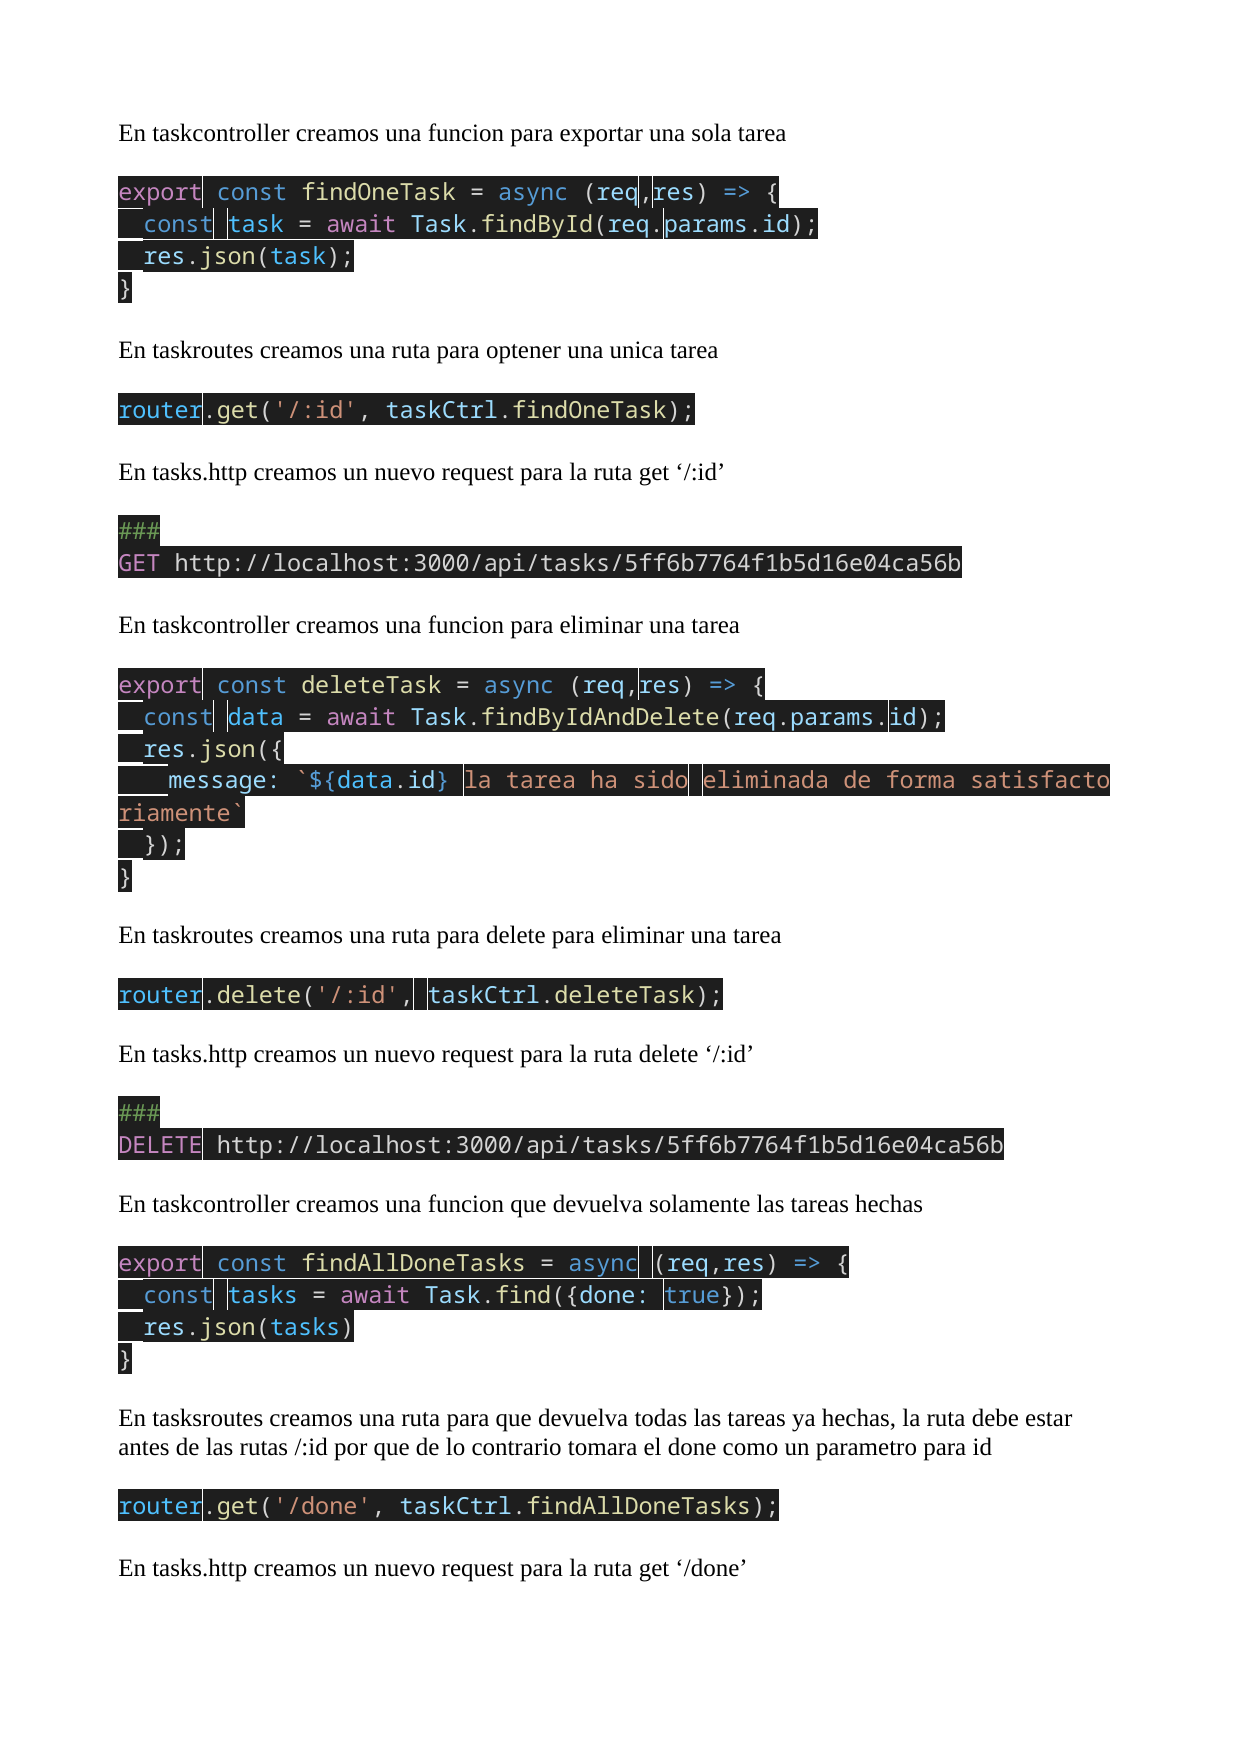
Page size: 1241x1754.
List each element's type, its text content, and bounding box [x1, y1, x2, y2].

text ### [118, 514, 1122, 546]
text } [118, 1342, 1122, 1374]
text En taskcontroller creamos una funcion para eliminar una tarea [118, 610, 1122, 639]
text }); [118, 828, 1122, 860]
text En taskroutes creamos una ruta para optener una unica tarea [118, 336, 1122, 364]
text res.json(tasks) [118, 1310, 1122, 1342]
text router.get('/:id', taskCtrl.findOneTask); [118, 393, 1122, 425]
text En taskcontroller creamos una funcion que devuelva solamente las tareas hechas [118, 1189, 1122, 1218]
text router.get('/done', taskCtrl.findAllDoneTasks); [118, 1489, 1122, 1521]
text En tasks.http creamos un nuevo request para la ruta get ‘/done’ [118, 1553, 1122, 1582]
text const data = await Task.findByIdAndDelete(req.params.id); [118, 700, 1122, 732]
text export const findOneTask = async (req,res) => { [118, 176, 1122, 208]
text En tasksroutes creamos una ruta para que devuelva todas las tareas ya hechas, la ruta debe estar antes de las rutas /:id por que de lo contrario tomara el done como un parametro para id [118, 1403, 1122, 1461]
text DELETE http://localhost:3000/api/tasks/5ff6b7764f1b5d16e04ca56b [118, 1128, 1122, 1160]
text GET http://localhost:3000/api/tasks/5ff6b7764f1b5d16e04ca56b [118, 546, 1122, 578]
text export const deleteTask = async (req,res) => { [118, 668, 1122, 700]
text En tasks.http creamos un nuevo request para la ruta delete ‘/:id’ [118, 1039, 1122, 1067]
text } [118, 860, 1122, 892]
text ### [118, 1096, 1122, 1128]
text En taskcontroller creamos una funcion para exportar una sola tarea [118, 118, 1122, 147]
text } [118, 272, 1122, 303]
text export const findAllDoneTasks = async (req,res) => { [118, 1246, 1122, 1278]
text router.delete('/:id', taskCtrl.deleteTask); [118, 978, 1122, 1010]
text res.json({ [118, 732, 1122, 764]
text const tasks = await Task.find({done: true}); [118, 1278, 1122, 1310]
text message: `${data.id} la tarea ha sido eliminada de forma satisfactoriamente` [118, 764, 1122, 828]
text En tasks.http creamos un nuevo request para la ruta get ‘/:id’ [118, 457, 1122, 486]
text res.json(task); [118, 239, 1122, 272]
text En taskroutes creamos una ruta para delete para eliminar una tarea [118, 921, 1122, 949]
text const task = await Task.findById(req.params.id); [118, 208, 1122, 239]
